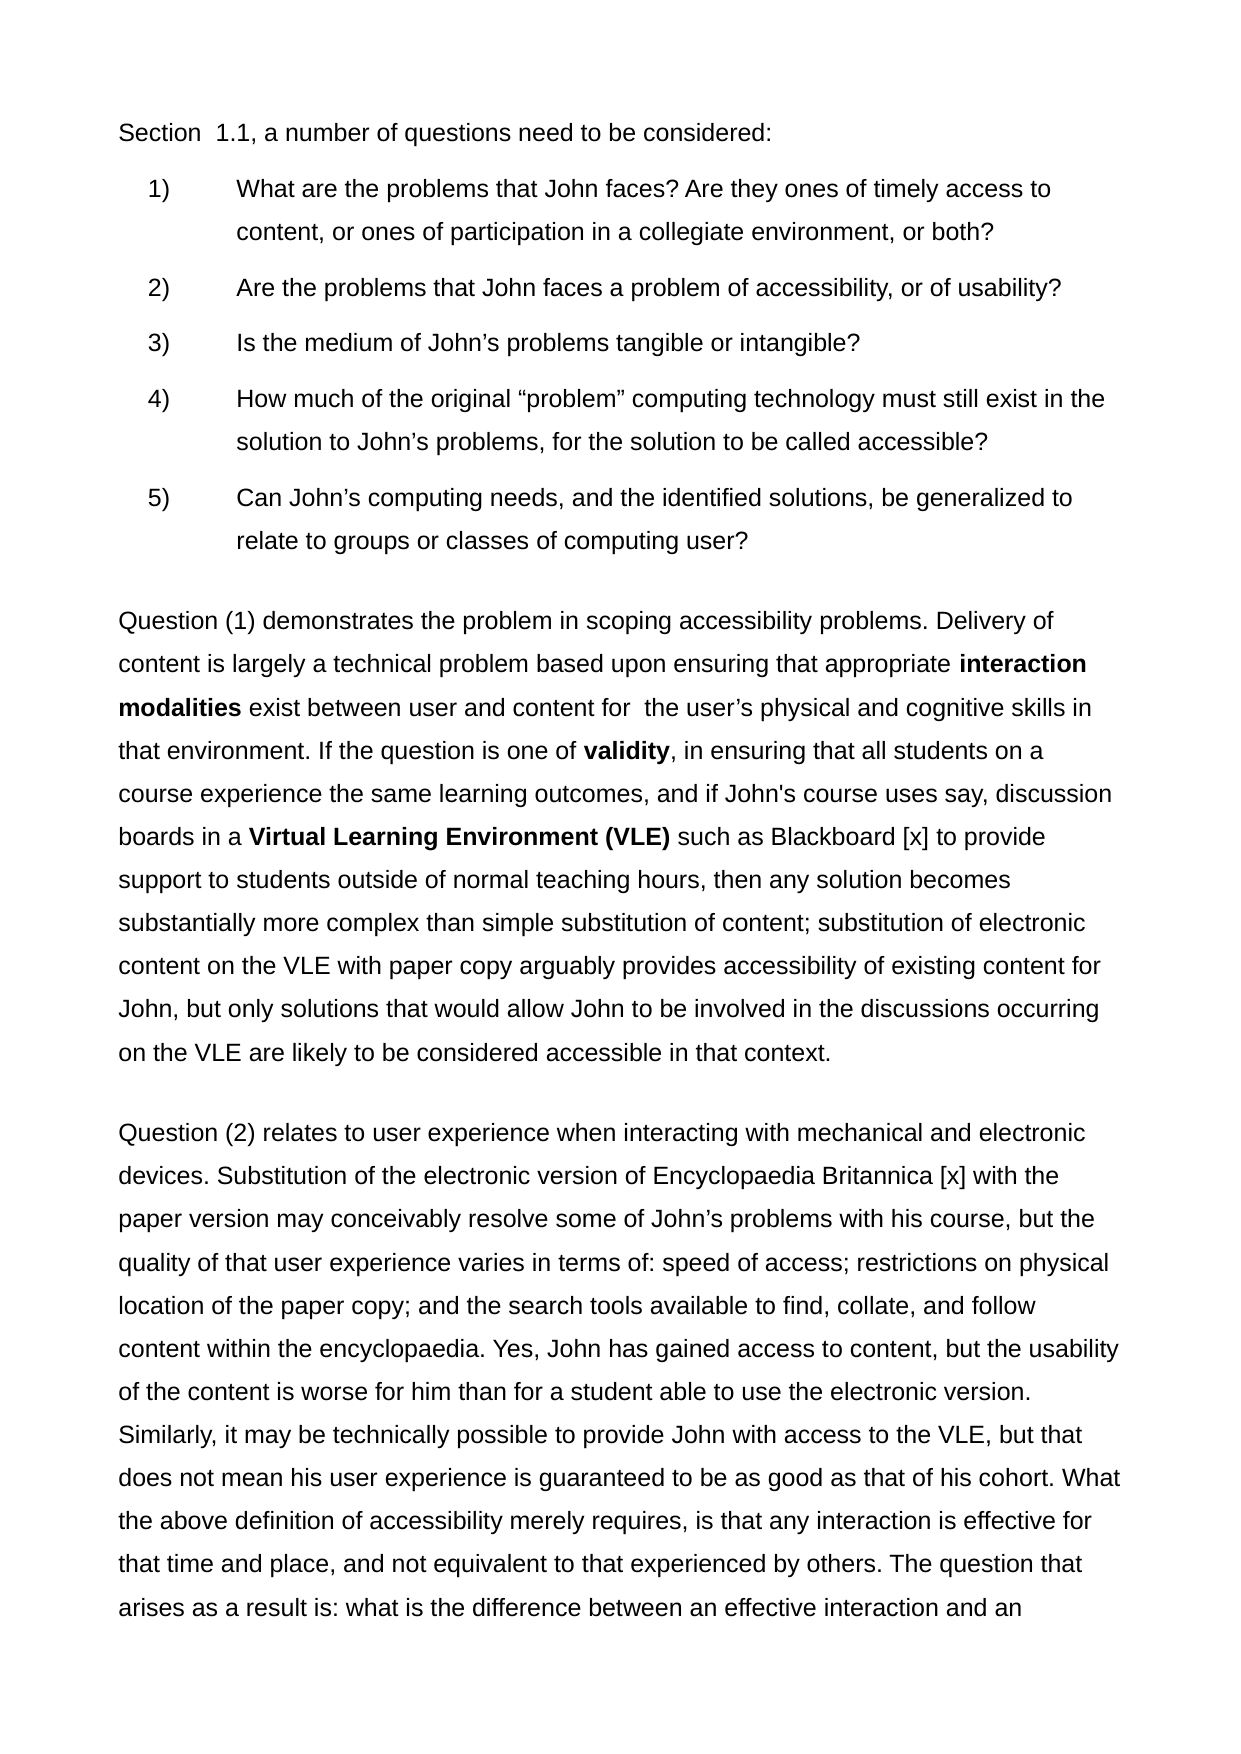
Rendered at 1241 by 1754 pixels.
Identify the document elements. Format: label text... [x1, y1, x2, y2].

text 4) How much of the original “problem” computing technology must still exist in the solution to John’s problems, for the solution to be called accessible? [148, 384, 1122, 456]
text 5) Can John’s computing needs, and the identified solutions, be generalized to relate to groups or classes of computing user? [148, 482, 1122, 554]
text 2) Are the problems that John faces a problem of accessibility, or of usability? [148, 272, 1122, 301]
text Question (2) relates to user experience when interacting with mechanical and electronic devices. Substitution of the electronic version of Encyclopaedia Britannica [x] with the paper version may conceivably resolve some of John’s problems with his course, but the quality of that user experience varies in terms of: speed of access; restrictions on physical location of the paper copy; and the search tools available to find, collate, and follow content within the encyclopaedia. Yes, John has gained access to content, but the usability of the content is worse for him than for a student able to use the electronic version. Similarly, it may be technically possible to provide John with access to the VLE, but that does not mean his user experience is guaranteed to be as good as that of his cohort. What the above definition of accessibility merely requires, is that any interaction is effective for that time and place, and not equivalent to that experienced by others. The question that arises as a result is: what is the difference between an effective interaction and an [118, 1118, 1122, 1621]
text 1) What are the problems that John faces? Are they ones of timely access to content, or ones of participation in a collegiate environment, or both? [148, 174, 1122, 246]
text 3) Is the medium of John’s problems tangible or intangible? [148, 328, 1122, 357]
text Question (1) demonstrates the problem in scoping accessibility problems. Delivery of content is largely a technical problem based upon ensuring that appropriate interaction modalities exist between user and content for the user’s physical and cognitive skills in that environment. If the question is one of validity, in ensuring that all students on a course experience the same learning outcomes, and if John's course uses say, discussion boards in a Virtual Learning Environment (VLE) such as Blackboard [x] to provide support to students outside of normal teaching hours, then any solution becomes substantially more complex than simple substitution of content; substitution of electronic content on the VLE with paper copy arguably provides accessibility of existing content for John, but only solutions that would allow John to be involved in the discussions occurring on the VLE are likely to be considered accessible in that context. [118, 606, 1122, 1066]
text Section 1.1, a number of questions need to be considered: [118, 118, 1122, 147]
